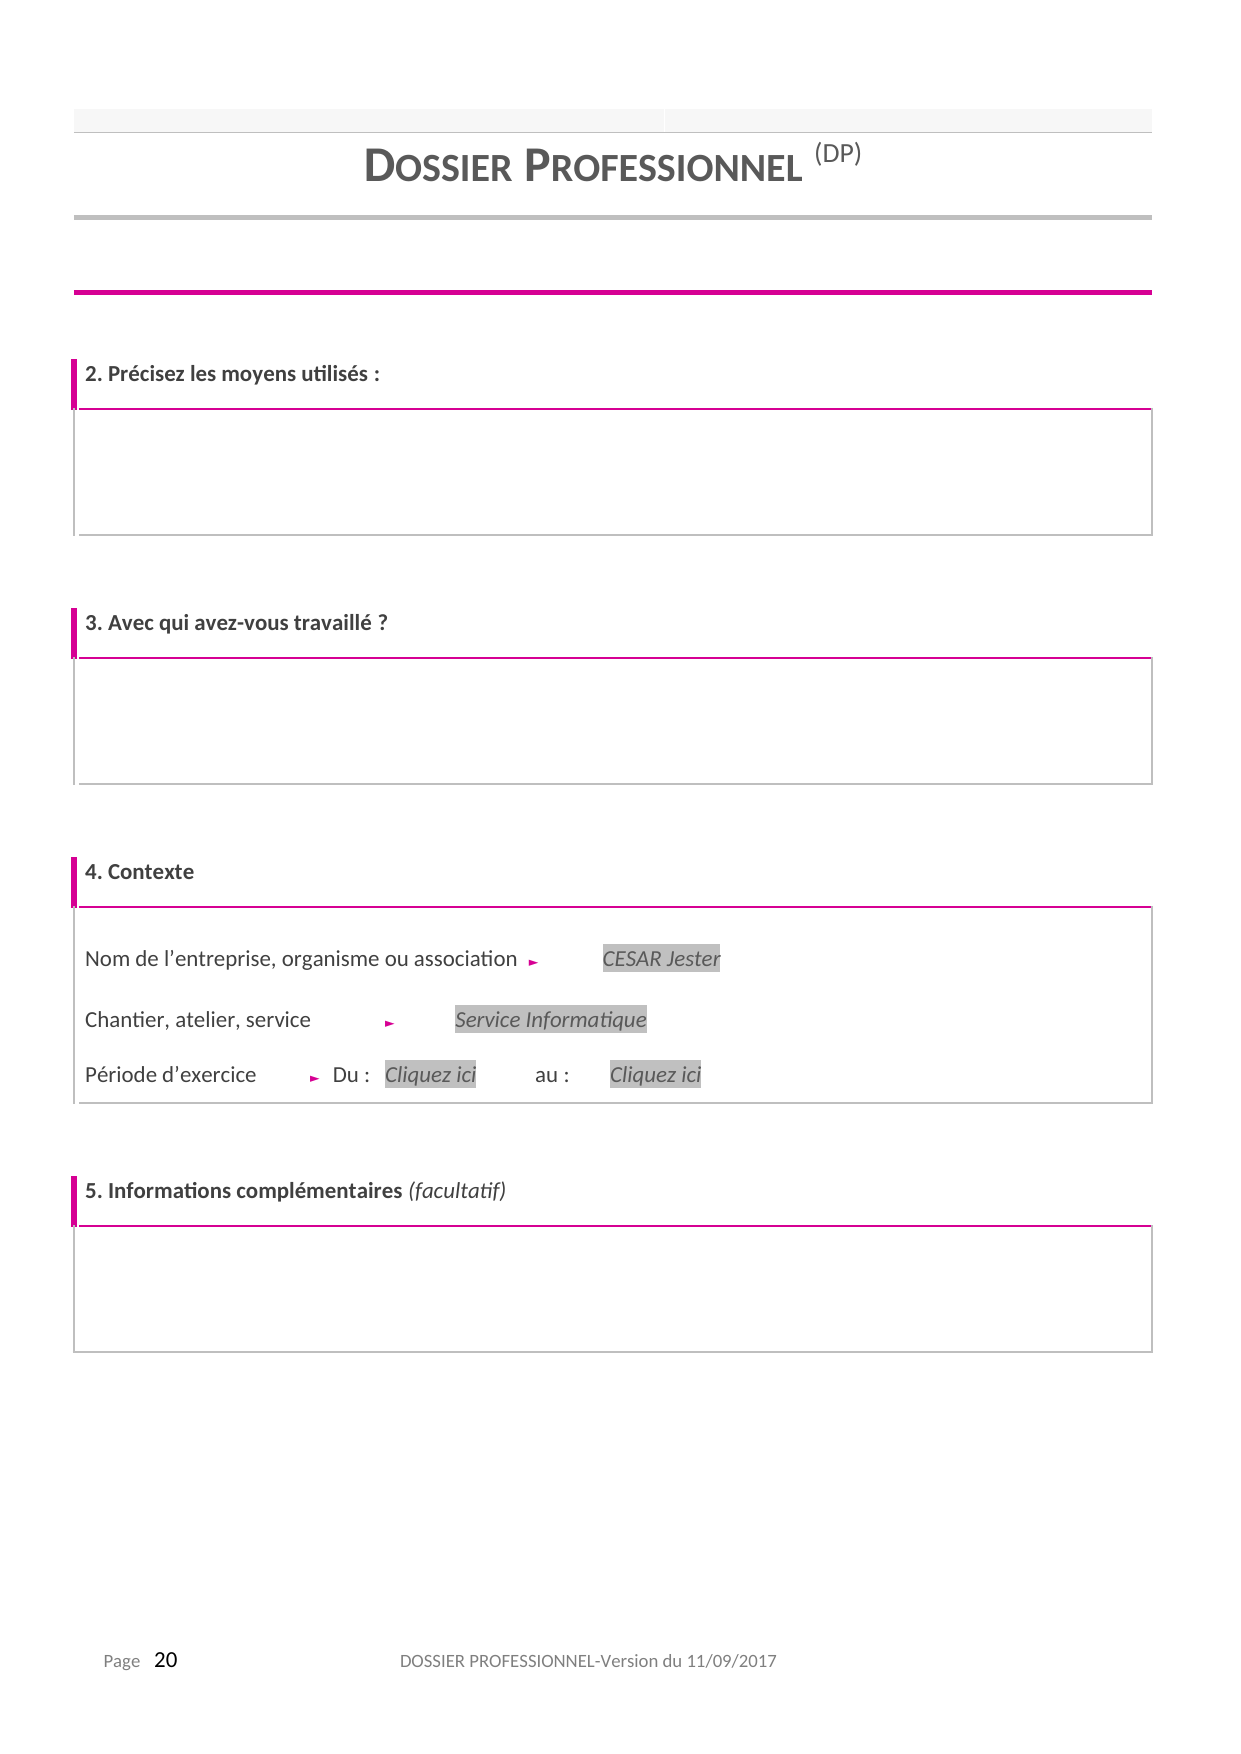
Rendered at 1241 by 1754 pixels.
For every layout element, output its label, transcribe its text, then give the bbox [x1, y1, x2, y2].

table_cell Service Informatique [444, 993, 1151, 1047]
table_cell [75, 1225, 1151, 1263]
table_cell 4. Contexte [77, 857, 1152, 906]
table_cell [75, 1315, 1151, 1351]
table_cell [74, 1140, 1152, 1176]
table_cell [75, 746, 1151, 783]
table_cell [74, 323, 1152, 359]
table_cell 3. Avec qui avez-vous travaillé ? [77, 608, 1152, 657]
table_cell Nom de l’entreprise, organisme ou association ► [75, 944, 578, 993]
table_cell [74, 572, 1152, 608]
table_cell [74, 1102, 1152, 1140]
table_cell 2. Précisez les moyens utilisés : [77, 359, 1152, 408]
table_cell 5. Informations complémentaires (facultatif) [77, 1176, 1152, 1225]
table_cell [75, 498, 1151, 534]
table_cell [75, 695, 1151, 746]
table_cell [75, 1263, 1151, 1314]
table_cell CESAR Jester [578, 944, 1151, 993]
table_cell [74, 783, 1152, 821]
table_cell [75, 446, 1151, 497]
table_cell Période d’exercice ► Du : Cliquez ici au : Cliquez ici [75, 1047, 1151, 1102]
table_cell [74, 534, 1152, 572]
table_cell [74, 821, 1152, 857]
table_cell [75, 408, 1151, 446]
table_cell [578, 908, 1151, 944]
table_cell [75, 657, 1151, 695]
table_cell Chantier, atelier, service ► [75, 993, 444, 1047]
table_cell [75, 906, 578, 944]
